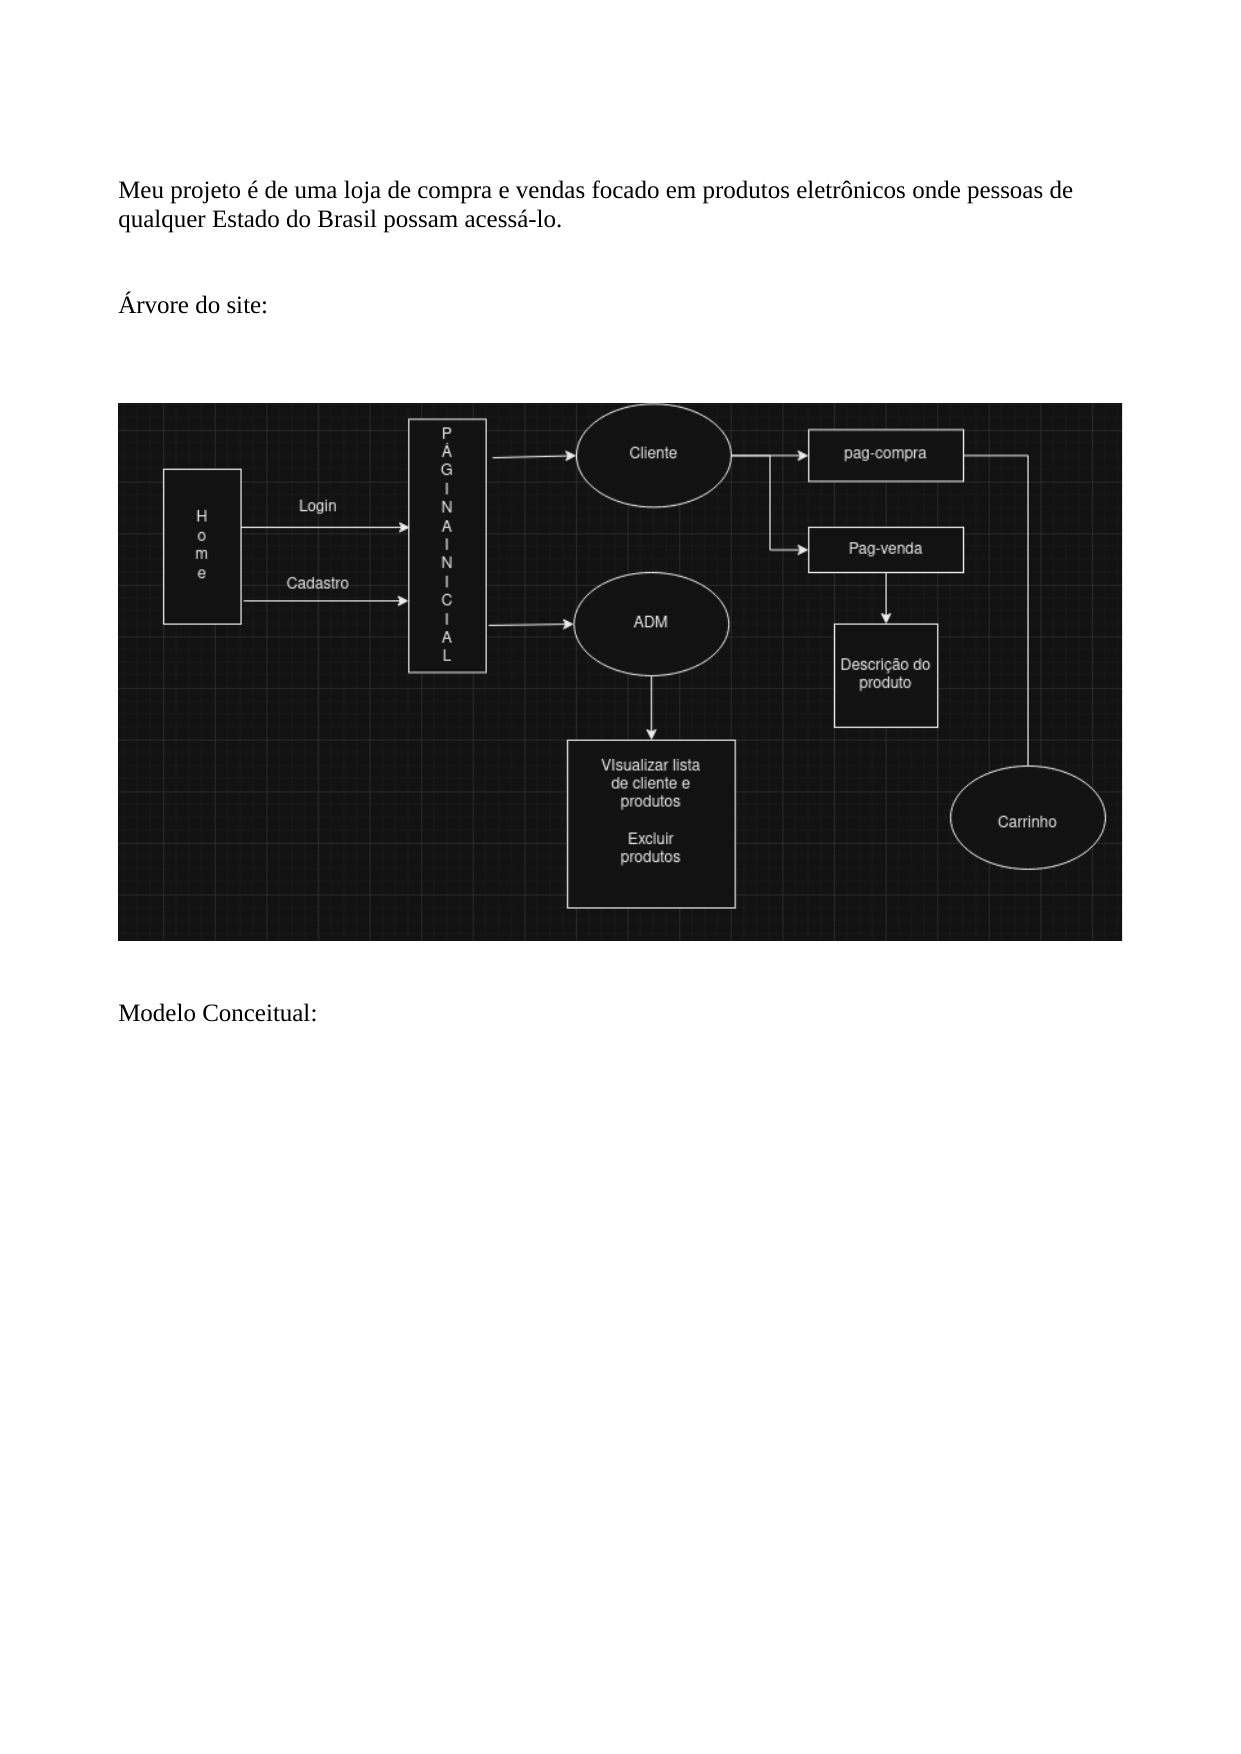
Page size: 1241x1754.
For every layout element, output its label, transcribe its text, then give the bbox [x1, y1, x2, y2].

text Meu projeto é de uma loja de compra e vendas focado em produtos eletrônicos onde pessoas de qualquer Estado do Brasil possam acessá-lo. [118, 176, 1122, 233]
text Modelo Conceitual: [118, 998, 1122, 1027]
text Árvore do site: [118, 291, 1122, 319]
picture [118, 403, 1123, 941]
